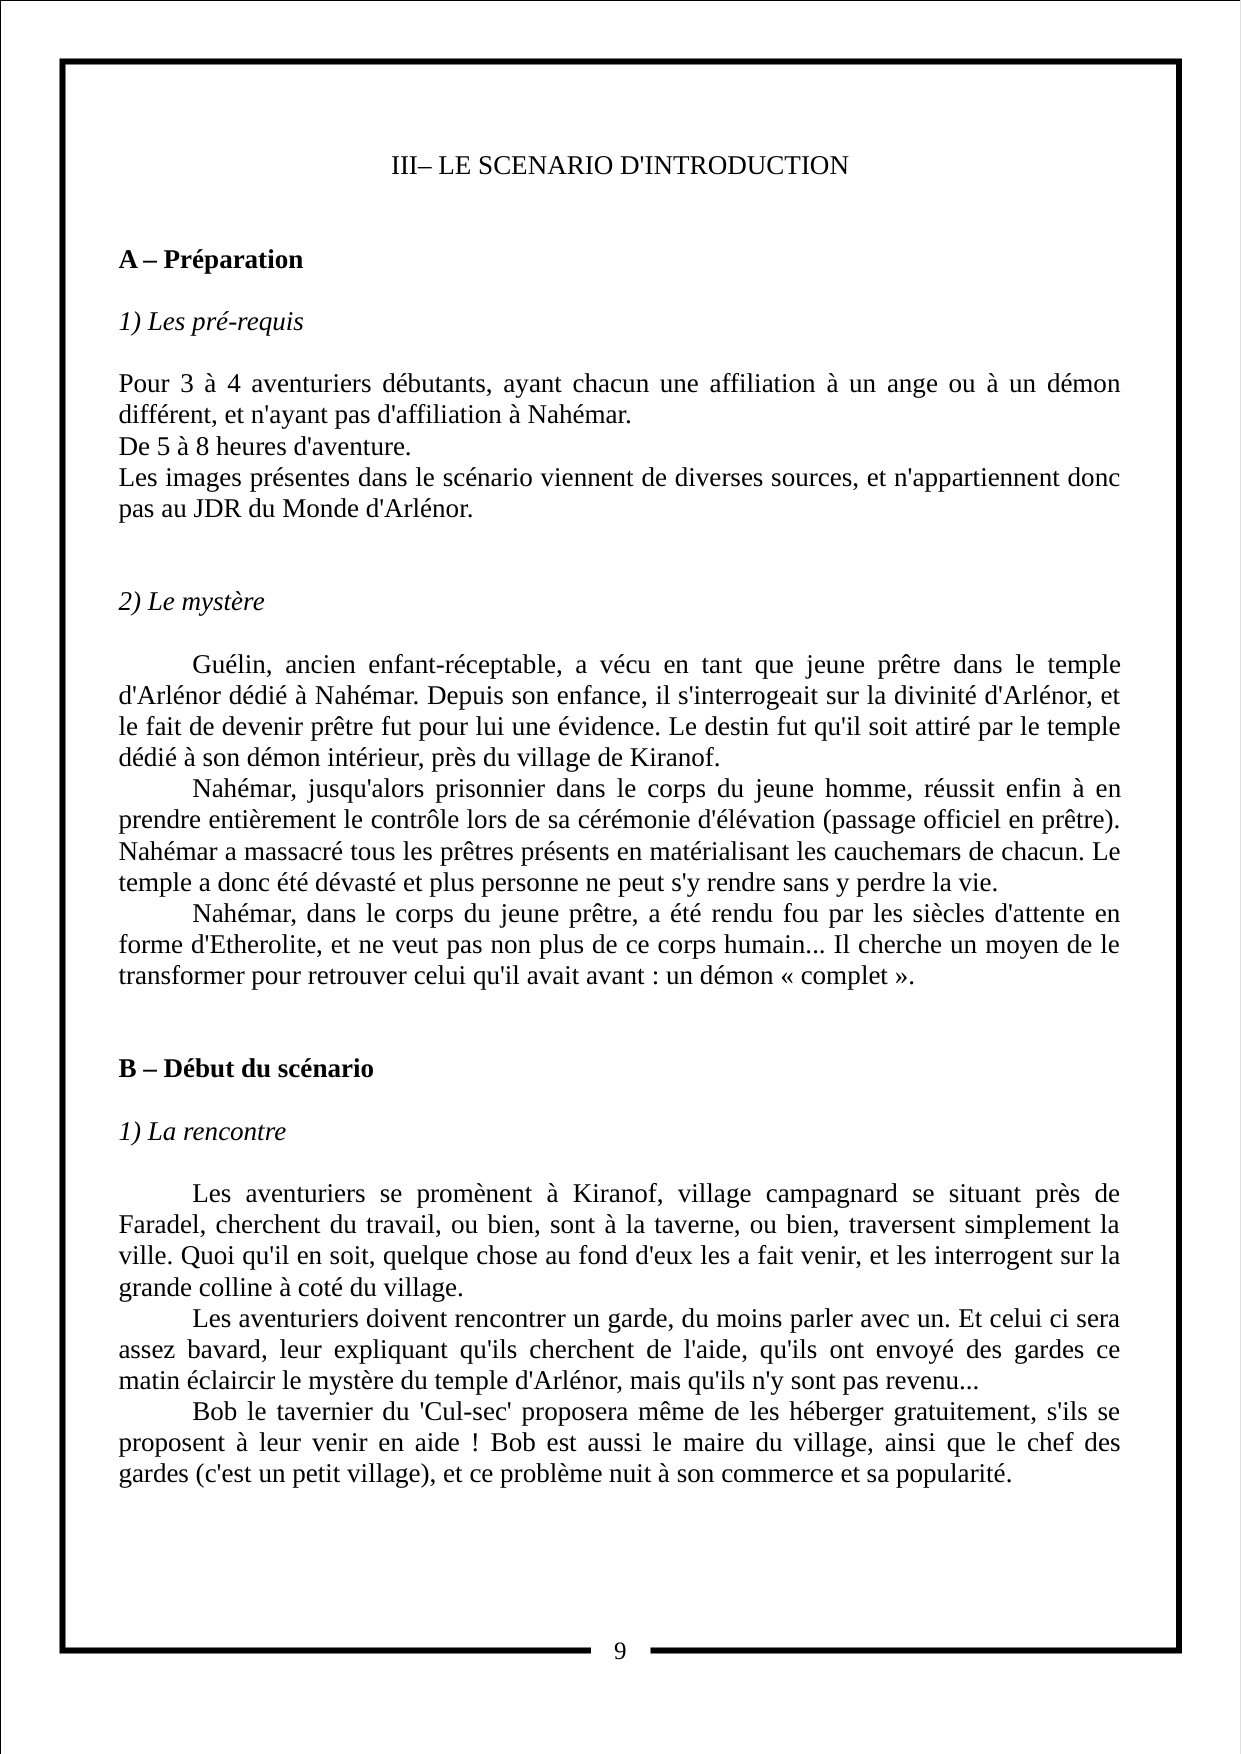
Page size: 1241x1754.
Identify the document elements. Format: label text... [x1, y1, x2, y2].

text Les aventuriers se promènent à Kiranof, village campagnard se situant près de Faradel, cherchent du travail, ou bien, sont à la taverne, ou bien, traversent simplement la ville. Quoi qu'il en soit, quelque chose au fond d'eux les a fait venir, et les interrogent sur la grande colline à coté du village. [118, 1177, 1122, 1302]
text 2) Le mystère [118, 585, 1122, 617]
text De 5 à 8 heures d'aventure. [118, 430, 1122, 461]
text B – Début du scénario [118, 1053, 1122, 1084]
text Bob le tavernier du 'Cul-sec' proposera même de les héberger gratuitement, s'ils se proposent à leur venir en aide ! Bob est aussi le maire du village, ainsi que le chef des gardes (c'est un petit village), et ce problème nuit à son commerce et sa popularité. [118, 1395, 1122, 1489]
text Nahémar, dans le corps du jeune prêtre, a été rendu fou par les siècles d'attente en forme d'Etherolite, et ne veut pas non plus de ce corps humain... Il cherche un moyen de le transformer pour retrouver celui qu'il avait avant : un démon « complet ». [118, 897, 1122, 990]
text Les aventuriers doivent rencontrer un garde, du moins parler avec un. Et celui ci sera assez bavard, leur expliquant qu'ils cherchent de l'aide, qu'ils ont envoyé des gardes ce matin éclaircir le mystère du temple d'Arlénor, mais qu'ils n'y sont pas revenu... [118, 1302, 1122, 1395]
text Les images présentes dans le scénario viennent de diverses sources, et n'appartiennent donc pas au JDR du Monde d'Arlénor. [118, 461, 1122, 523]
text A – Préparation [118, 243, 1122, 274]
text III– LE SCENARIO D'INTRODUCTION [118, 149, 1122, 181]
text Guélin, ancien enfant-réceptable, a vécu en tant que jeune prêtre dans le temple d'Arlénor dédié à Nahémar. Depuis son enfance, il s'interrogeait sur la divinité d'Arlénor, et le fait de devenir prêtre fut pour lui une évidence. Le destin fut qu'il soit attiré par le temple dédié à son démon intérieur, près du village de Kiranof. [118, 648, 1122, 772]
picture [1, 1, 1240, 1754]
text Pour 3 à 4 aventuriers débutants, ayant chacun une affiliation à un ange ou à un démon différent, et n'ayant pas d'affiliation à Nahémar. [118, 367, 1122, 430]
text Nahémar, jusqu'alors prisonnier dans le corps du jeune homme, réussit enfin à en prendre entièrement le contrôle lors de sa cérémonie d'élévation (passage officiel en prêtre). Nahémar a massacré tous les prêtres présents en matérialisant les cauchemars de chacun. Le temple a donc été dévasté et plus personne ne peut s'y rendre sans y perdre la vie. [118, 772, 1122, 897]
text 1) Les pré-requis [118, 305, 1122, 336]
text 1) La rencontre [118, 1115, 1122, 1146]
